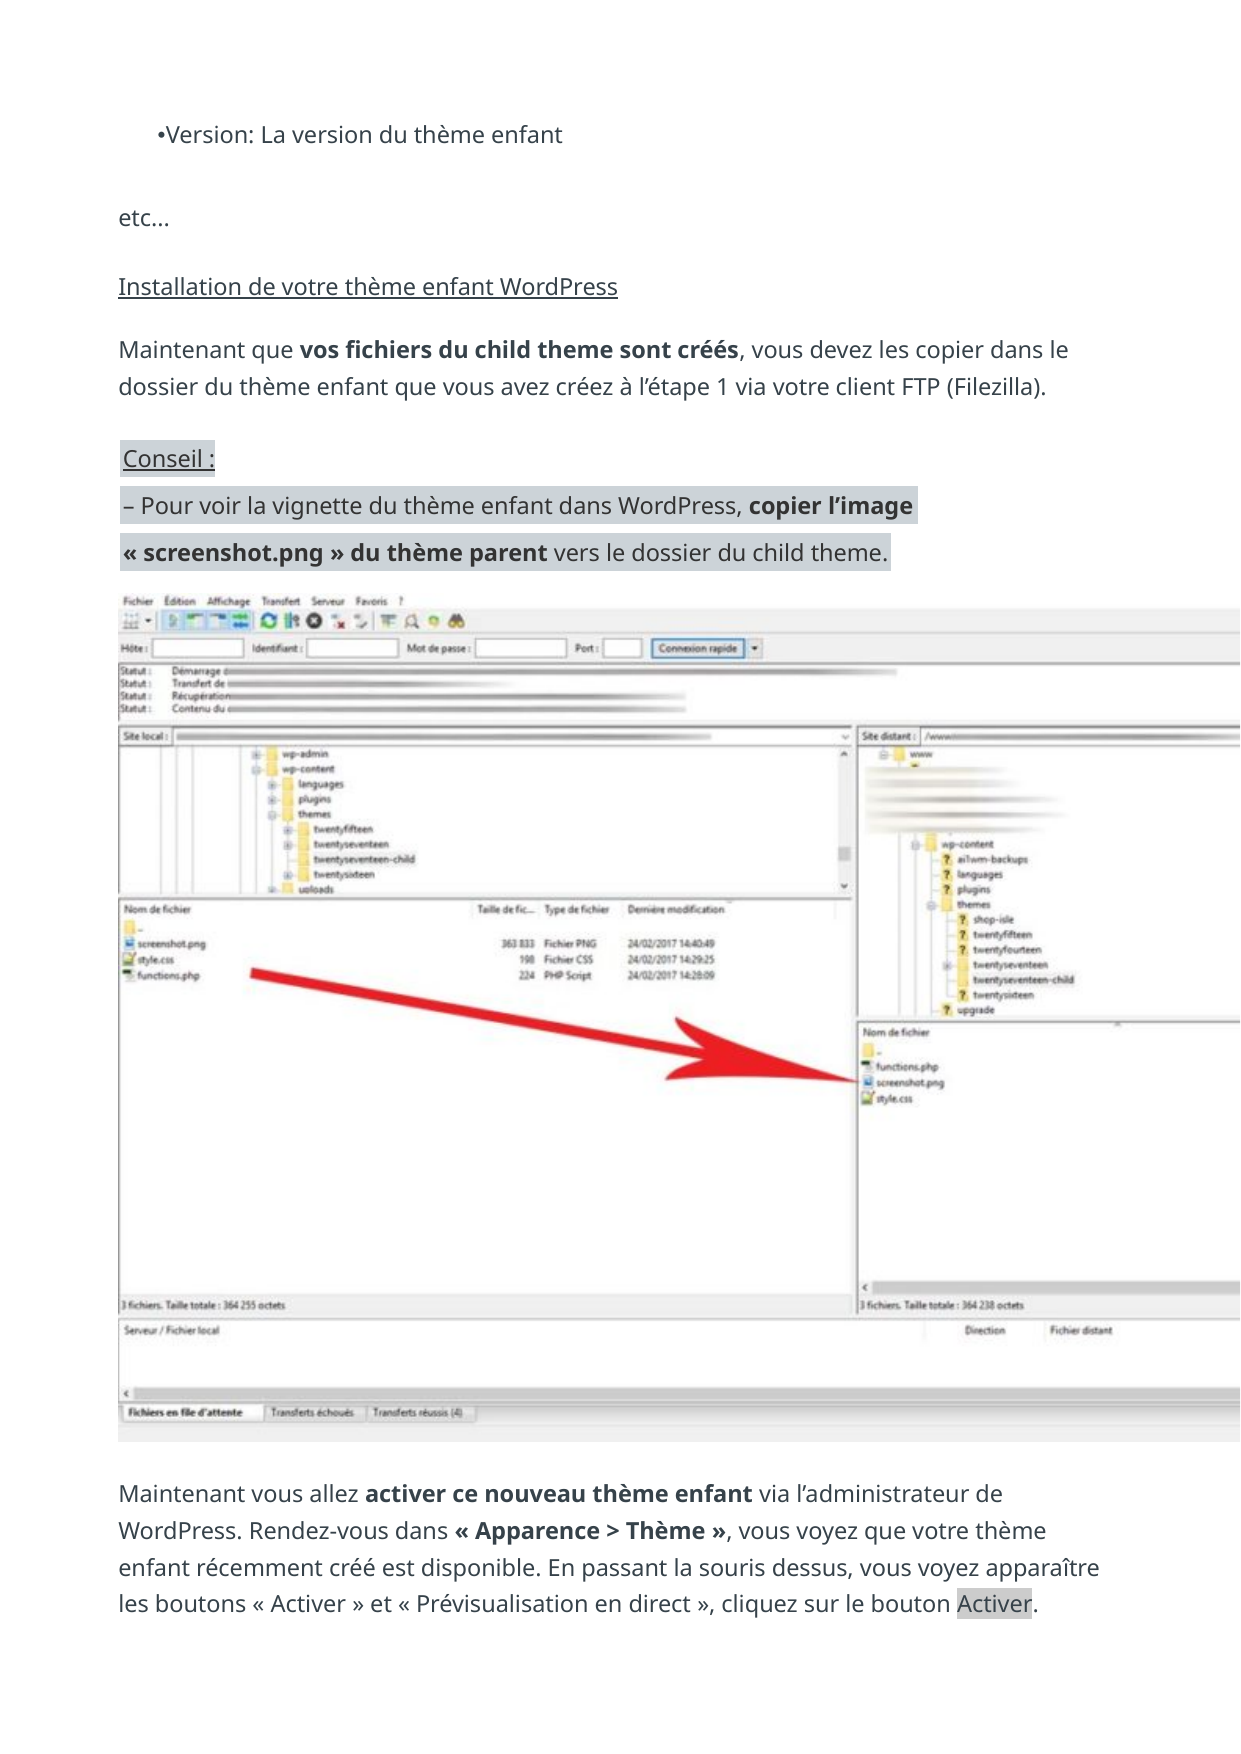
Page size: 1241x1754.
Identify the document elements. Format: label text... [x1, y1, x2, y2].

list Version: La version du thème enfant [118, 118, 1122, 150]
text Maintenant que vos fichiers du child theme sont créés, vous devez les copier dans le dossier du thème enfant que vous avez créez à l’étape 1 via votre client FTP (Filezilla). [118, 333, 1122, 402]
text Maintenant vous allez activer ce nouveau thème enfant via l’administrateur de WordPress. Rendez-vous dans « Apparence > Thème », vous voyez que votre thème enfant récemment créé est disponible. En passant la souris dessus, vous voyez apparaître les boutons « Activer » et « Prévisualisation en direct », cliquez sur le bouton Activer. [118, 1477, 1122, 1619]
text Conseil : – Pour voir la vignette du thème enfant dans WordPress, copier l’image « screenshot.png » du thème parent vers le dossier du child theme. [118, 438, 1122, 573]
picture [118, 593, 1241, 1442]
text etc... [118, 202, 1122, 234]
subtitle Installation de votre thème enfant WordPress [118, 270, 1122, 302]
